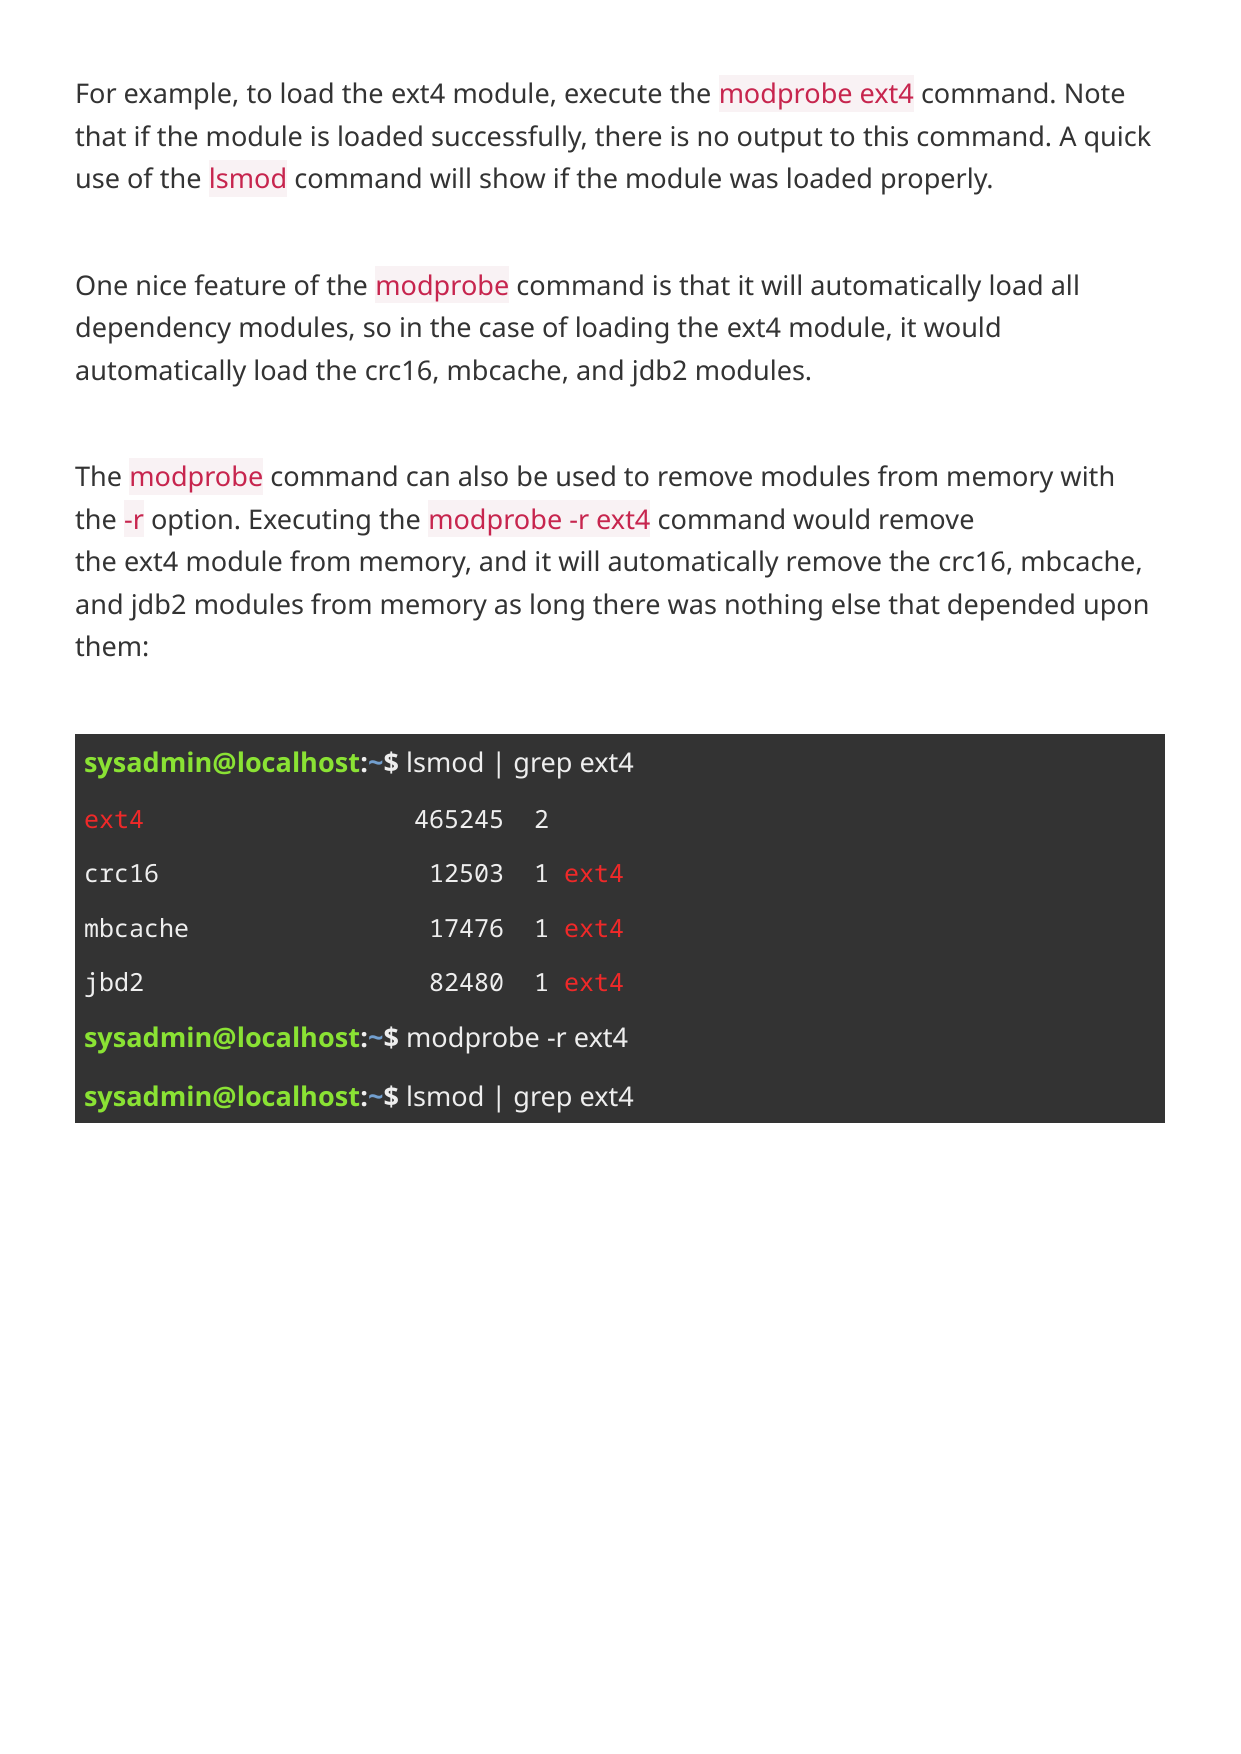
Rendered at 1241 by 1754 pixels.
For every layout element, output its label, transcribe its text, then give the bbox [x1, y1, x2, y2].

text sysadmin@localhost:~$ lsmod | grep ext4 [75, 1068, 1165, 1123]
text mbcache 17476 1 ext4 [75, 901, 1165, 944]
text One nice feature of the modprobe command is that it will automatically load all dependency modules, so in the case of loading the ext4 module, it would automatically load the crc16, mbcache, and jdb2 modules. [75, 266, 1165, 388]
text crc16 12503 1 ext4 [75, 847, 1165, 890]
text For example, to load the ext4 module, execute the modprobe ext4 command. Note that if the module is loaded successfully, there is no output to this command. A quick use of the lsmod command will show if the module was loaded properly. [75, 75, 1165, 197]
text jbd2 82480 1 ext4 [75, 956, 1165, 999]
text sysadmin@localhost:~$ modprobe -r ext4 [75, 1010, 1165, 1056]
text The modprobe command can also be used to remove modules from memory with the -r option. Executing the modprobe -r ext4 command would remove the ext4 module from memory, and it will automatically remove the crc16, mbcache, and jdb2 modules from memory as long there was nothing else that depended upon them: [75, 458, 1165, 664]
text ext4 465245 2 [75, 792, 1165, 836]
text sysadmin@localhost:~$ lsmod | grep ext4 [75, 734, 1165, 780]
